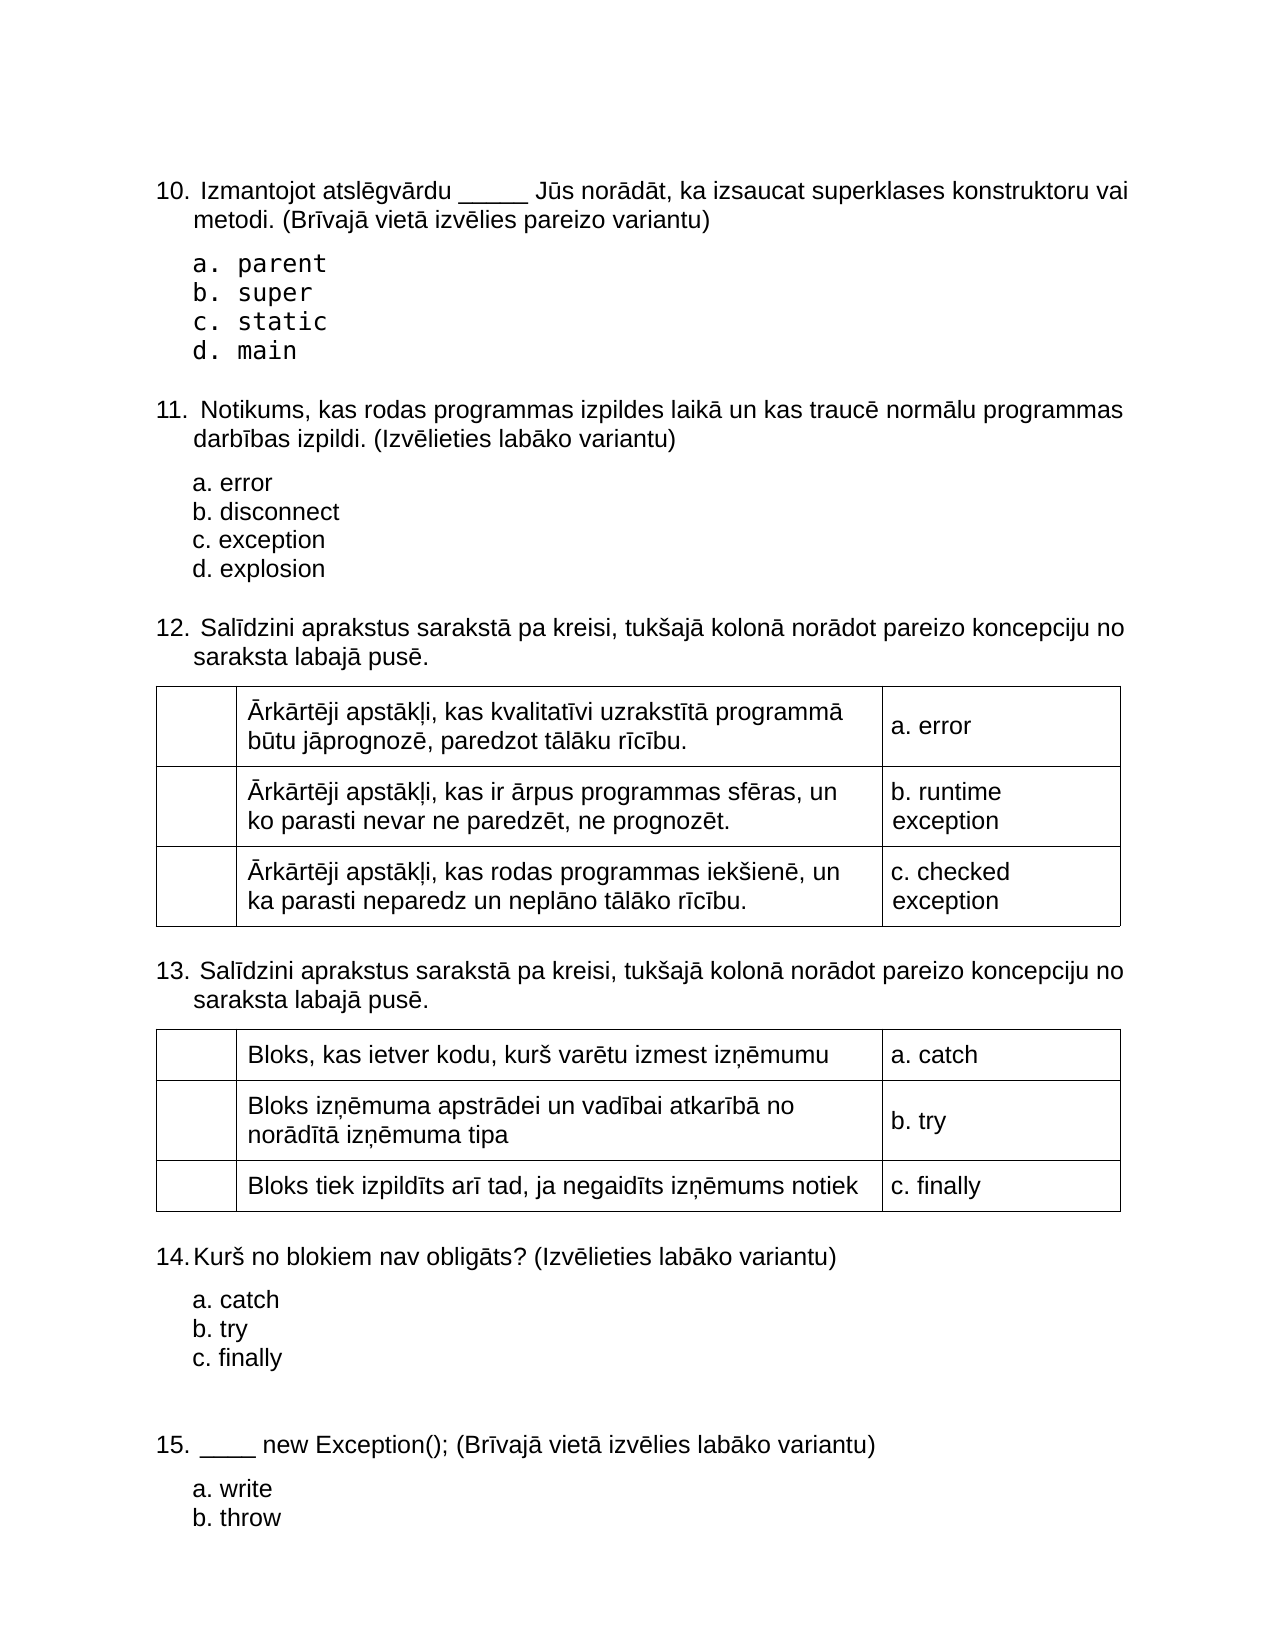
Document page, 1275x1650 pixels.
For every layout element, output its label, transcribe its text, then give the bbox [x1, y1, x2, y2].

table_cell c. finally [883, 1161, 1120, 1211]
table_header Bloks, kas ietver kodu, kurš varētu izmest izņēmumu [237, 1030, 882, 1080]
table_cell Ārkārtēji apstākļi, kas ir ārpus programmas sfēras, un ko parasti nevar ne paredzēt, ne prognozēt. [237, 767, 882, 846]
table_cell [157, 1081, 236, 1160]
table_cell [157, 1161, 236, 1211]
table_header a. catch [883, 1030, 1120, 1080]
table_header [157, 687, 236, 766]
list ____ new Exception(); (Brīvajā vietā izvēlies labāko variantu) [156, 1430, 1157, 1459]
table_cell [157, 767, 236, 846]
text a. error [118, 468, 1157, 497]
text a. parent [118, 249, 1157, 278]
text d. main [118, 336, 1157, 366]
list Kurš no blokiem nav obligāts? (Izvēlieties labāko variantu) [156, 1241, 1157, 1270]
table_header a. error [883, 687, 1120, 766]
list Izmantojot atslēgvārdu _____ Jūs norādāt, ka izsaucat superklases konstruktoru vai metodi. (Brīvajā vietā izvēlies pareizo variantu) [156, 176, 1157, 234]
list Notikums, kas rodas programmas izpildes laikā un kas traucē normālu programmas darbības izpildi. (Izvēlieties labāko variantu) [156, 396, 1157, 453]
list Salīdzini aprakstus sarakstā pa kreisi, tukšajā kolonā norādot pareizo koncepciju no saraksta labajā pusē. [156, 956, 1157, 1013]
table_header [157, 1030, 236, 1080]
table_cell b. runtime exception [883, 767, 1120, 846]
table_cell Bloks izņēmuma apstrādei un vadībai atkarībā no norādītā izņēmuma tipa [237, 1081, 882, 1160]
text d. explosion [118, 554, 1157, 583]
text b. try [118, 1314, 1157, 1343]
text c. static [118, 307, 1157, 336]
text c. exception [118, 526, 1157, 554]
text b. throw [118, 1503, 1157, 1531]
table_header Ārkārtēji apstākļi, kas kvalitatīvi uzrakstītā programmā būtu jāprognozē, paredzot tālāku rīcību. [237, 687, 882, 766]
table_cell Bloks tiek izpildīts arī tad, ja negaidīts izņēmums notiek [237, 1161, 882, 1211]
table_cell b. try [883, 1081, 1120, 1160]
text a. catch [118, 1285, 1157, 1314]
text c. finally [118, 1343, 1157, 1371]
table_cell c. checked exception [883, 847, 1120, 926]
table_cell Ārkārtēji apstākļi, kas rodas programmas iekšienē, un ka parasti neparedz un neplāno tālāko rīcību. [237, 847, 882, 926]
text a. write [118, 1474, 1157, 1503]
list Salīdzini aprakstus sarakstā pa kreisi, tukšajā kolonā norādot pareizo koncepciju no saraksta labajā pusē. [156, 613, 1157, 671]
table_cell [157, 847, 236, 926]
text b. disconnect [118, 497, 1157, 526]
text b. super [118, 278, 1157, 307]
